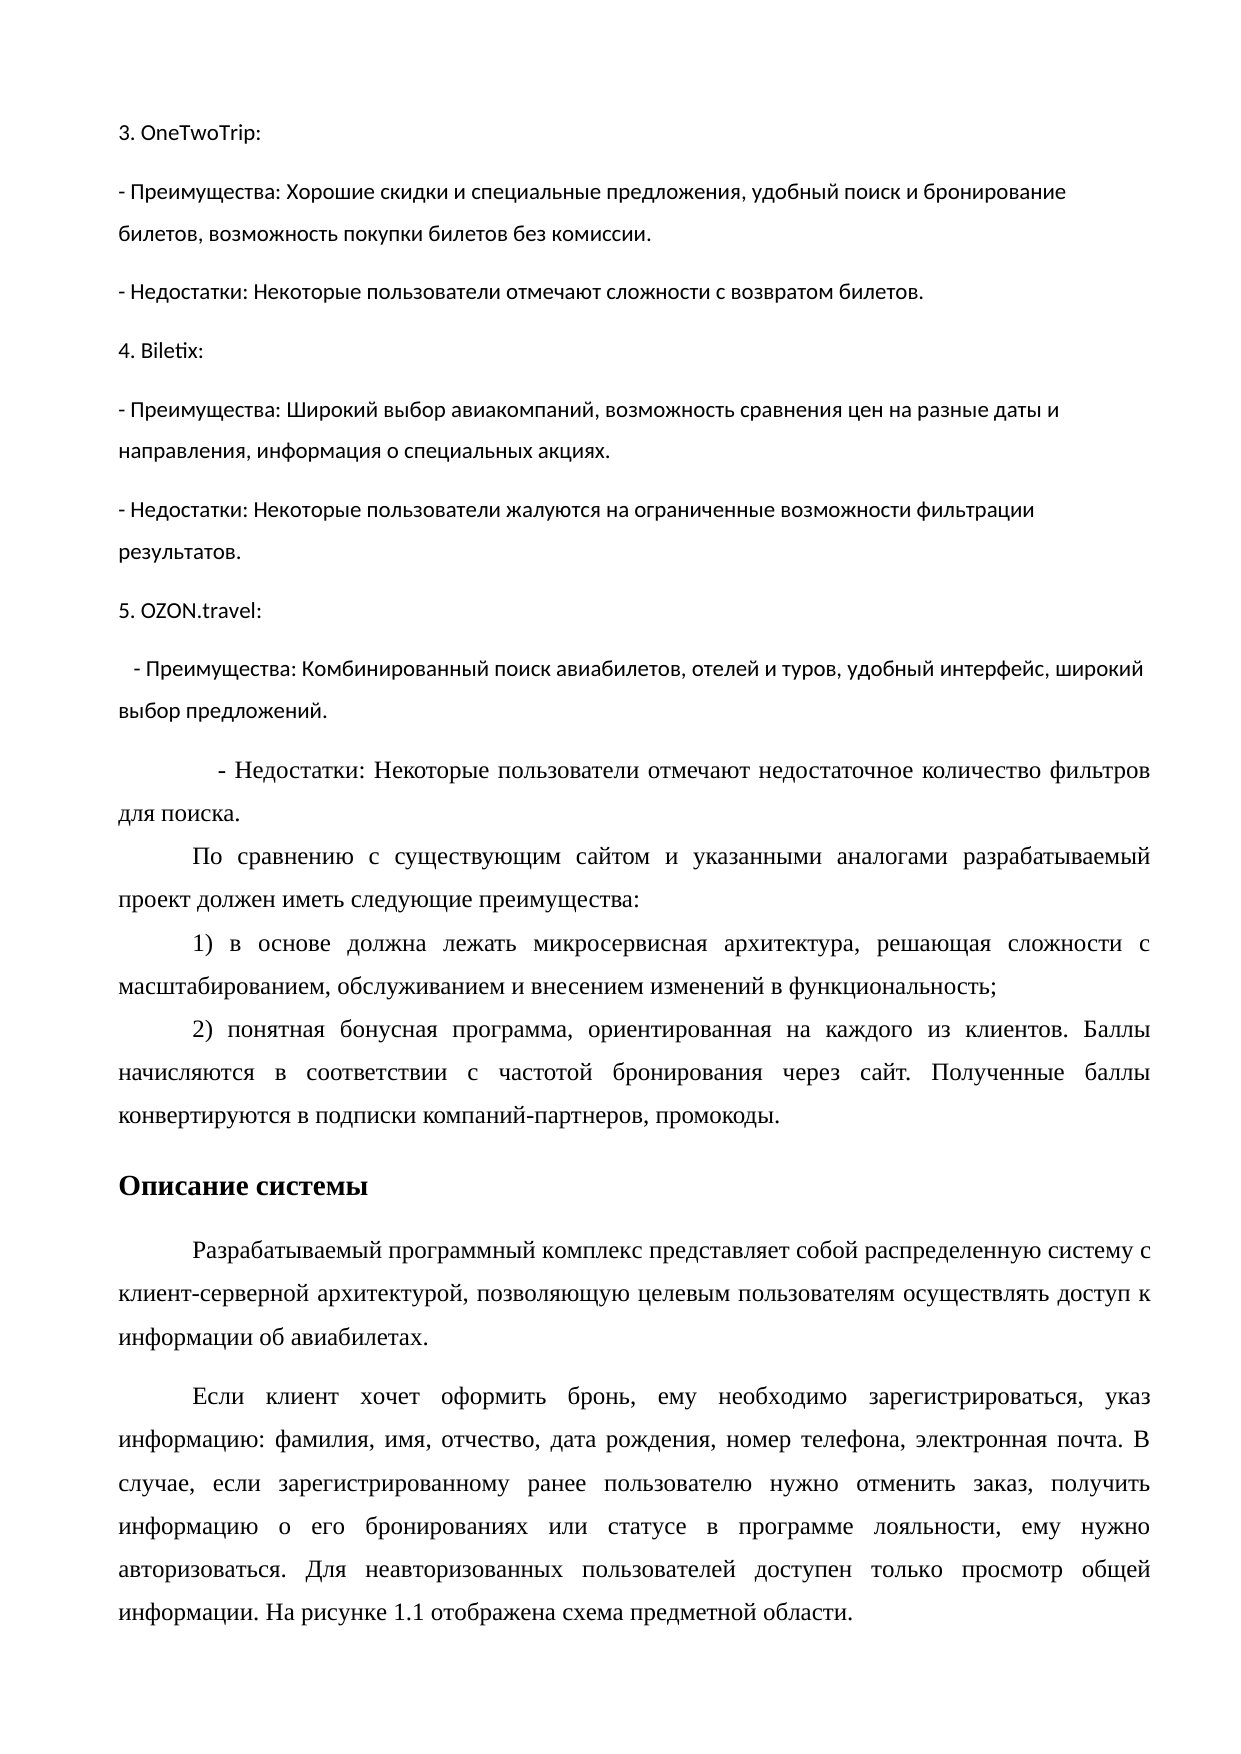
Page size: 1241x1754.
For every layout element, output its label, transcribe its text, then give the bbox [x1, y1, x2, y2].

subtitle По сравнению с существующим сайтом и указанными аналогами разрабатываемый проект должен иметь следующие преимущества: [118, 841, 1152, 913]
text Описание системы [118, 1168, 1152, 1202]
text - Преимущества: Широкий выбор авиакомпаний, возможность сравнения цен на разные даты и направления, информация о специальных акциях. [118, 395, 1152, 465]
text 5. OZON.travel: [118, 596, 1152, 624]
subtitle 2) понятная бонусная программа, ориентированная на каждого из клиентов. Баллы начисляются в соответствии с частотой бронирования через сайт. Полученные баллы конвертируются в подписки компаний-партнеров, промокоды. [118, 1014, 1152, 1129]
text - Преимущества: Хорошие скидки и специальные предложения, удобный поиск и бронирование билетов, возможность покупки билетов без комиссии. [118, 177, 1152, 247]
text - Недостатки: Некоторые пользователи жалуются на ограниченные возможности фильтрации результатов. [118, 495, 1152, 565]
text 4. Biletix: [118, 336, 1152, 364]
text - Преимущества: Комбинированный поиск авиабилетов, отелей и туров, удобный интерфейс, широкий выбор предложений. [118, 654, 1152, 724]
text 3. OneTwoTrip: [118, 118, 1152, 146]
text Если клиент хочет оформить бронь, ему необходимо зарегистрироваться, указ информацию: фамилия, имя, отчество, дата рождения, номер телефона, электронная почта. В случае, если зарегистрированному ранее пользователю нужно отменить заказ, получить информацию о его бронированиях или статусе в программе лояльности, ему нужно авторизоваться. Для неавторизованных пользователей доступен только просмотр общей информации. На рисунке 1.1 отображена схема предметной области. [118, 1381, 1152, 1626]
text Разрабатываемый программный комплекс представляет собой распределенную систему с клиент-серверной архитектурой, позволяющую целевым пользователям осуществлять доступ к информации об авиабилетах. [118, 1235, 1152, 1350]
subtitle 1) в основе должна лежать микросервисная архитектура, решающая сложности с масштабированием, обслуживанием и внесением изменений в функциональность; [118, 928, 1152, 999]
text - Недостатки: Некоторые пользователи отмечают сложности с возвратом билетов. [118, 277, 1152, 305]
subtitle - Недостатки: Некоторые пользователи отмечают недостаточное количество фильтров для поиска. [118, 755, 1152, 827]
